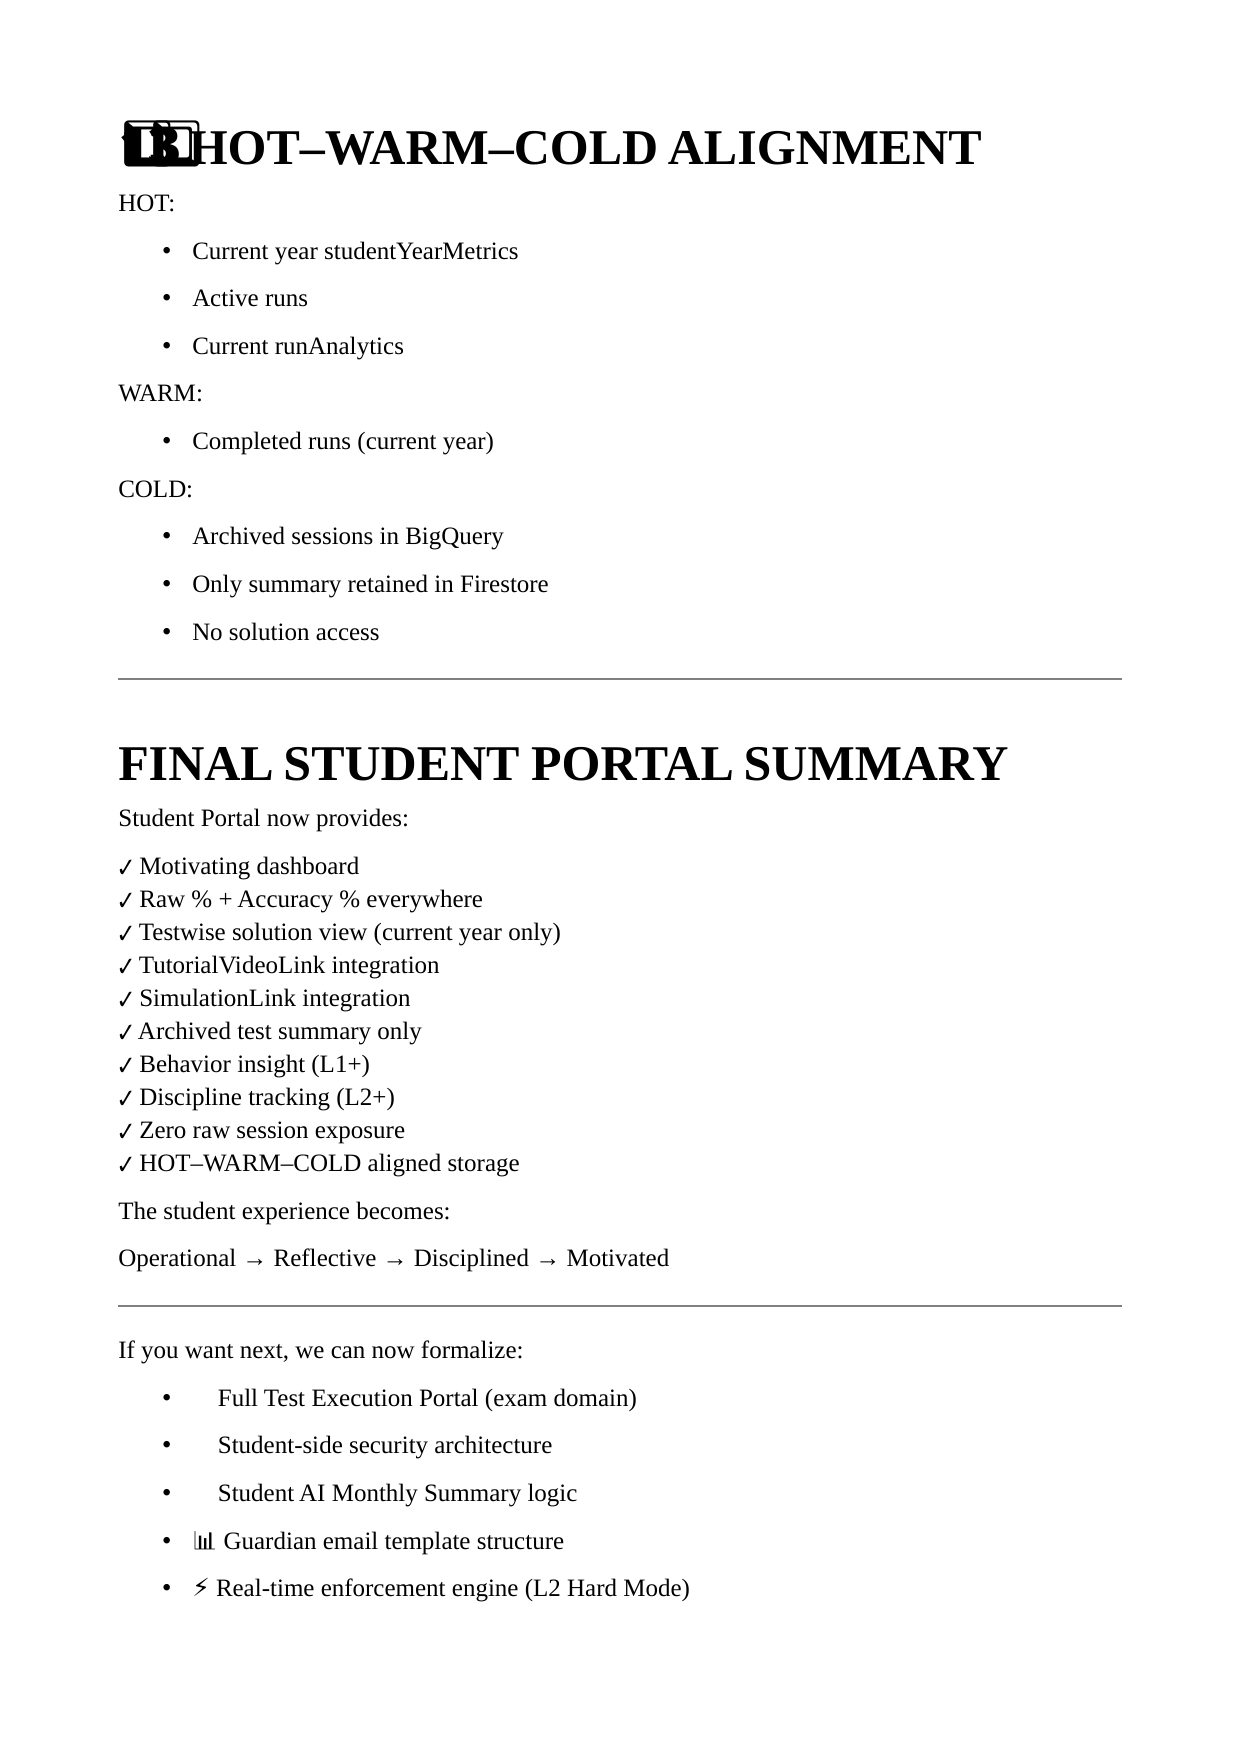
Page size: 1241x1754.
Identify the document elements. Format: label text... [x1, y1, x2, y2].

text Operational → Reflective → Disciplined → Motivated [118, 1243, 1122, 1272]
list Archived sessions in BigQuery [162, 521, 1122, 550]
list 🧠 Student AI Monthly Summary logic [162, 1478, 1122, 1507]
subtitle FINAL STUDENT PORTAL SUMMARY [118, 733, 1122, 791]
text COLD: [118, 474, 1122, 502]
list 🧪 Full Test Execution Portal (exam domain) [162, 1383, 1122, 1412]
list Only summary retained in Firestore [162, 569, 1122, 598]
list 📊 Guardian email template structure [162, 1526, 1122, 1554]
text Student Portal now provides: [118, 803, 1122, 832]
list 🔐 Student-side security architecture [162, 1431, 1122, 1459]
text The student experience becomes: [118, 1196, 1122, 1224]
list Current year studentYearMetrics [162, 236, 1122, 264]
list ⚡ Real-time enforcement engine (L2 Hard Mode) [162, 1573, 1122, 1602]
text ✔ Motivating dashboard ✔ Raw % + Accuracy % everywhere ✔ Testwise solution view (current year only) ✔ TutorialVideoLink integration ✔ SimulationLink integration ✔ Archived test summary only ✔ Behavior insight (L1+) ✔ Discipline tracking (L2+) ✔ Zero raw session exposure ✔ HOT–WARM–COLD aligned storage [118, 851, 1122, 1177]
text WARM: [118, 378, 1122, 407]
text If you want next, we can now formalize: [118, 1335, 1122, 1364]
list No solution access [162, 617, 1122, 645]
list Active runs [162, 283, 1122, 312]
text HOT: [118, 188, 1122, 217]
subtitle 1️⃣3️⃣ HOT–WARM–COLD ALIGNMENT [118, 118, 1122, 176]
list Completed runs (current year) [162, 426, 1122, 455]
list Current runAnalytics [162, 331, 1122, 360]
